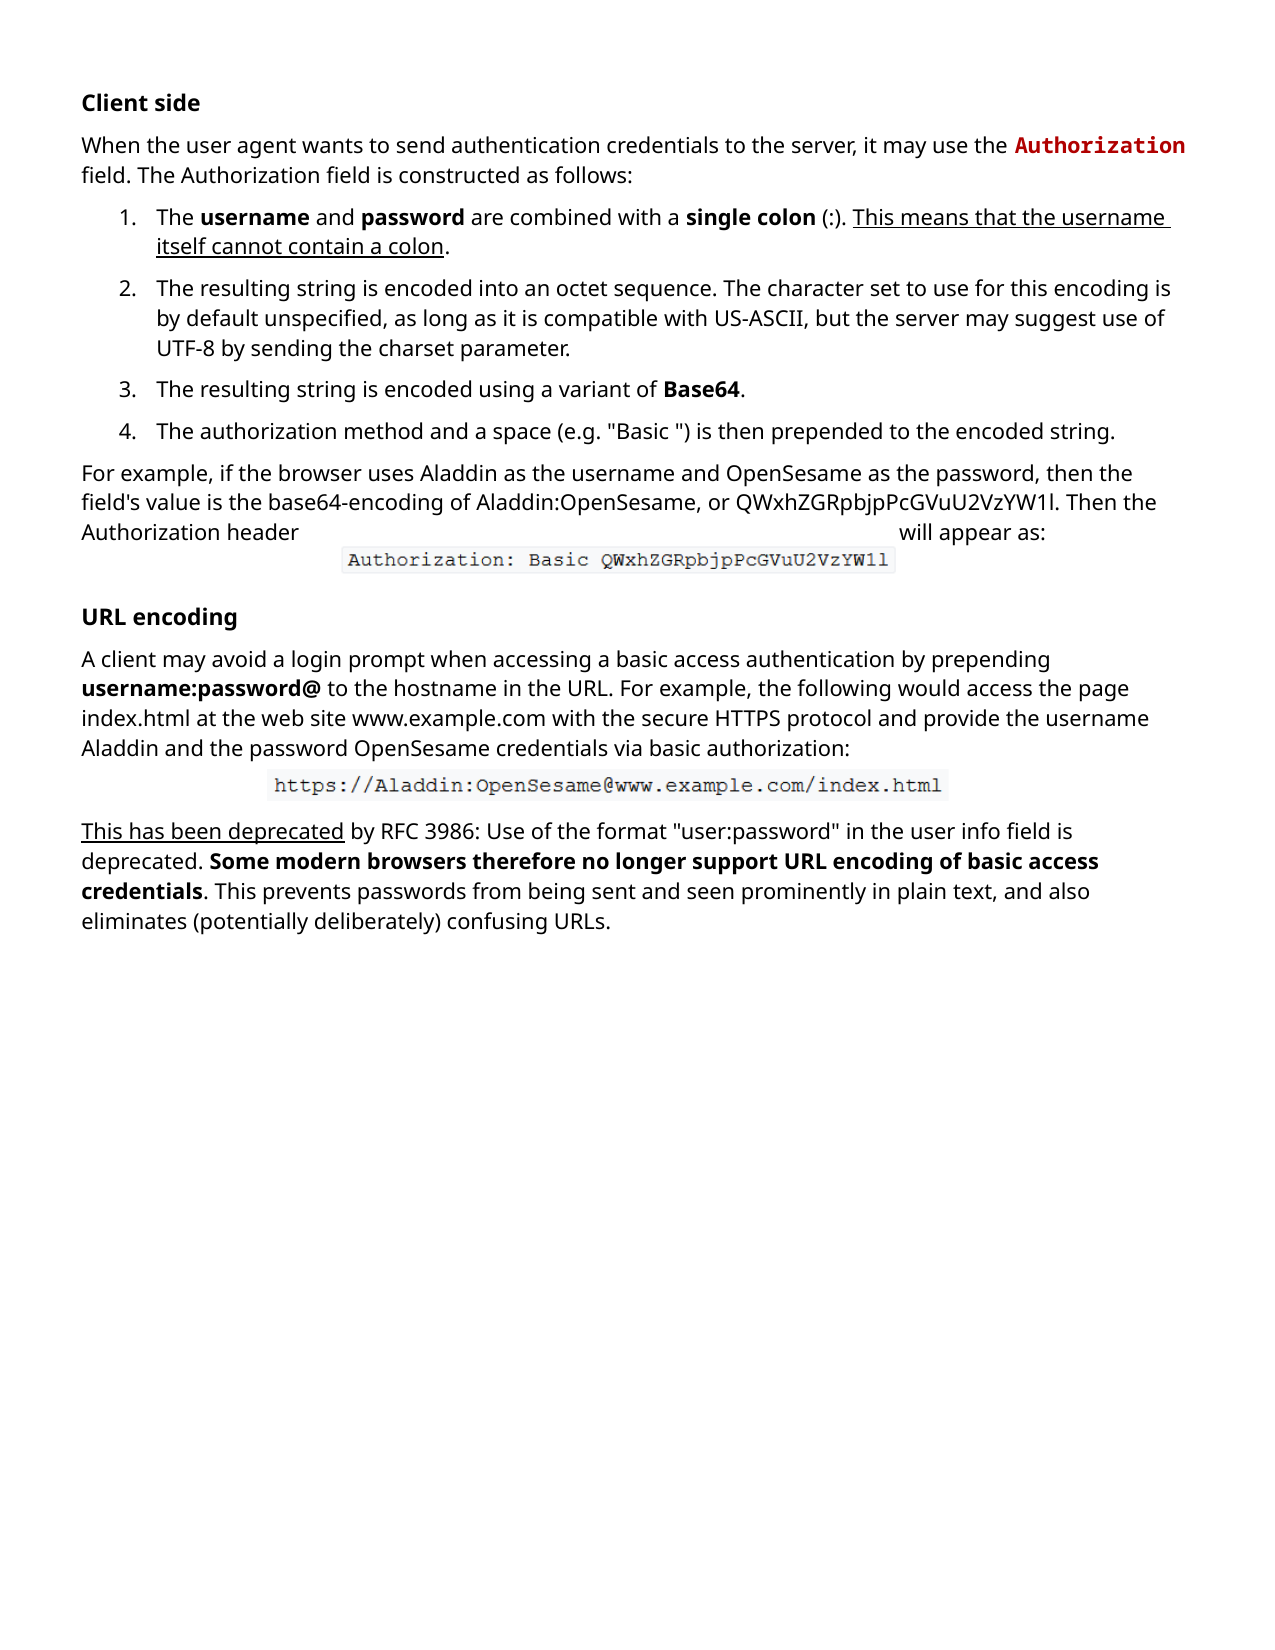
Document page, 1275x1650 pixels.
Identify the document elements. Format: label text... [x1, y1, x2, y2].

list The username and password are combined with a single colon (:). This means that the username itself cannot contain a colon. [118, 202, 1194, 261]
text URL encoding [81, 601, 1194, 632]
list The resulting string is encoded into an octet sequence. The character set to use for this encoding is by default unspecified, as long as it is compatible with US-ASCII, but the server may suggest use of UTF-8 by sending the charset parameter. [118, 273, 1194, 362]
picture [267, 769, 949, 801]
text For example, if the browser uses Aladdin as the username and OpenSesame as the password, then the field's value is the base64-encoding of Aladdin:OpenSesame, or QWxhZGRpbjpPcGVuU2VzYW1l. Then the Authorization header will appear as: [81, 458, 1194, 547]
text When the user agent wants to send authentication credentials to the server, it may use the Authorization field. The Authorization field is constructed as follows: [81, 130, 1194, 190]
text This has been deprecated by RFC 3986: Use of the format "user:password" in the user info field is deprecated. Some modern browsers therefore no longer support URL encoding of basic access credentials. This prevents passwords from being sent and seen prominently in plain text, and also eliminates (potentially deliberately) confusing URLs. [81, 816, 1194, 936]
list The resulting string is encoded using a variant of Base64. [118, 374, 1194, 404]
text A client may avoid a login prompt when accessing a basic access authentication by prepending username:password@ to the hostname in the URL. For example, the following would access the page index.html at the web site www.example.com with the secure HTTPS protocol and provide the username Aladdin and the password OpenSesame credentials via basic authorization: [81, 644, 1194, 763]
text Client side [81, 87, 1194, 118]
list The authorization method and a space (e.g. "Basic ") is then prepended to the encoded string. [118, 416, 1194, 446]
picture [335, 542, 899, 578]
